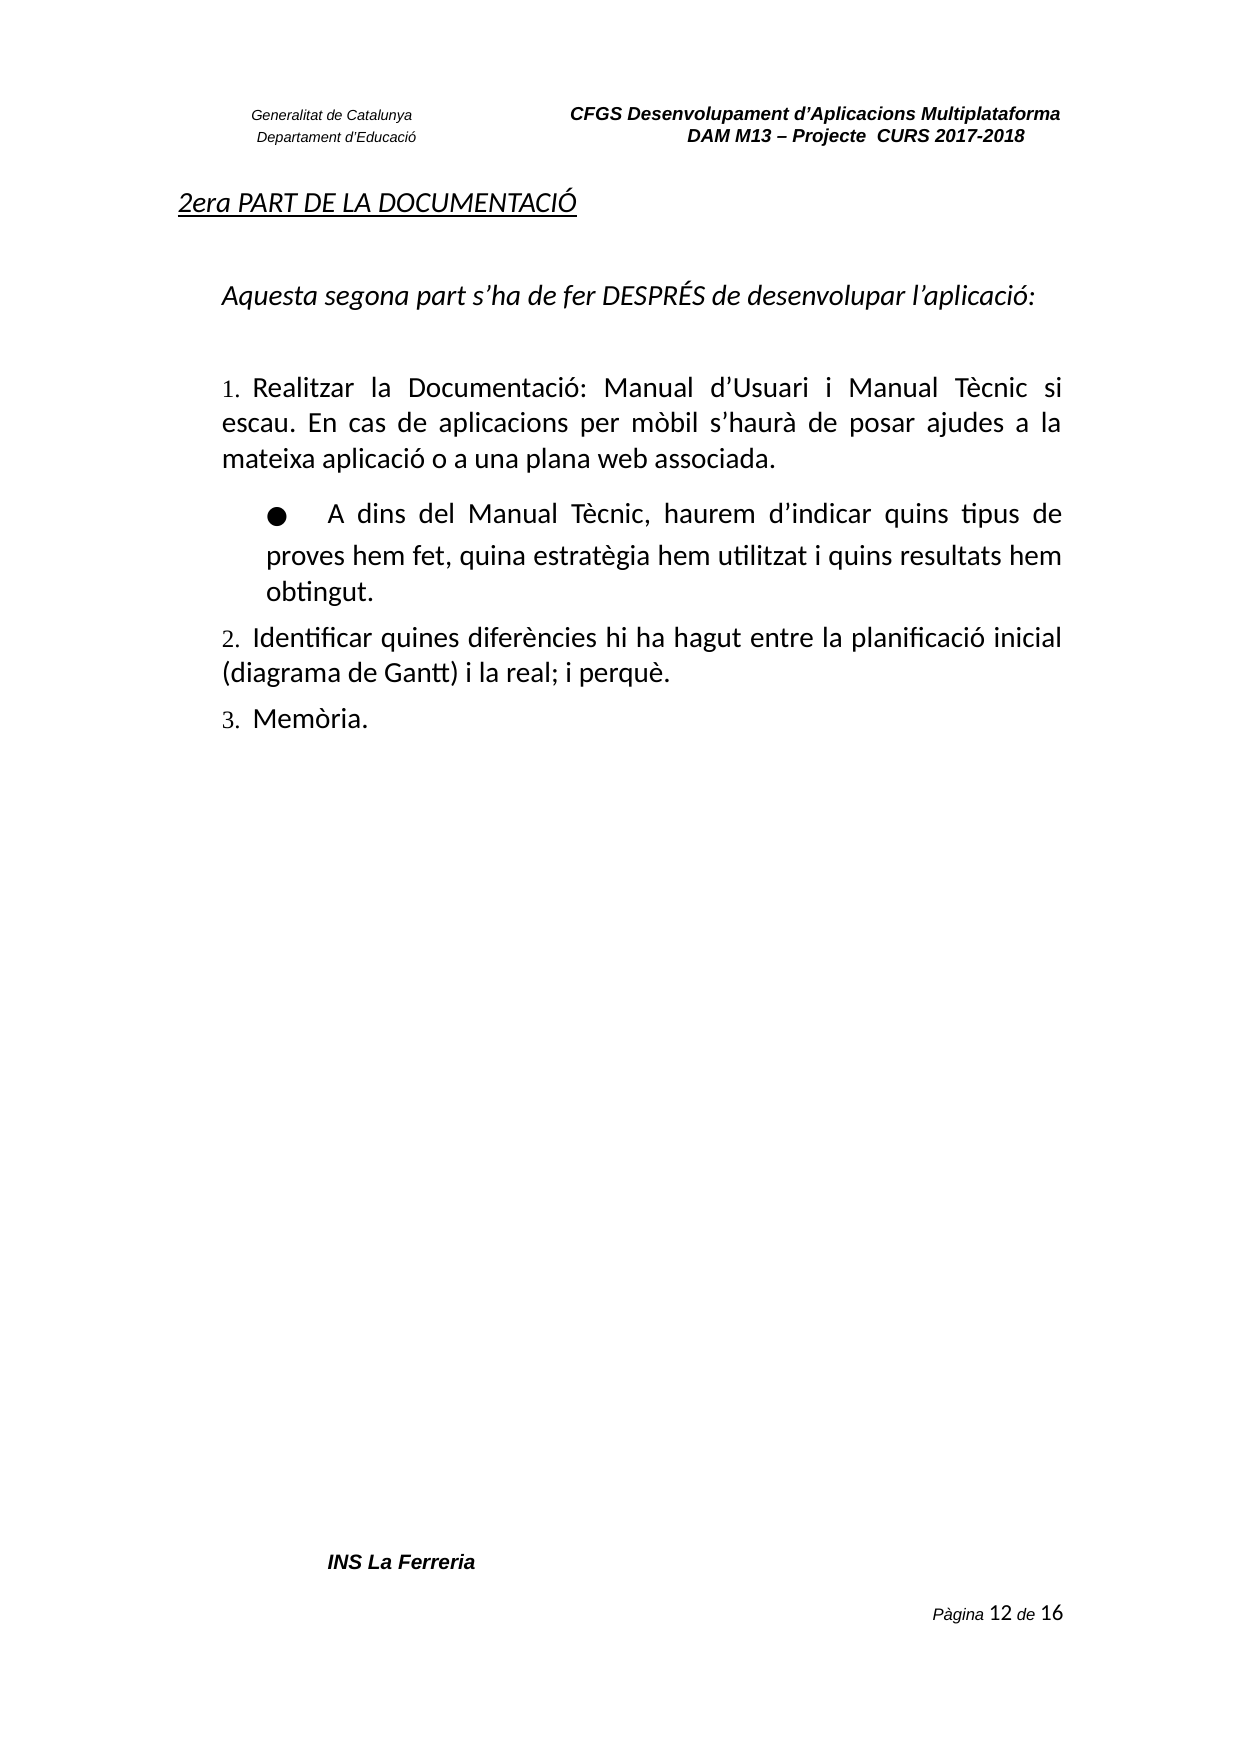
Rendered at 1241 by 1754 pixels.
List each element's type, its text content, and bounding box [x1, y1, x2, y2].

subtitle Identificar quines diferències hi ha hagut entre la planificació inicial (diagrama de Gantt) i la real; i perquè. [222, 619, 1063, 690]
picture [187, 1551, 325, 1614]
subtitle A dins del Manual Tècnic, haurem d’indicar quins tipus de proves hem fet, quina estratègia hem utilitzat i quins resultats hem obtingut. [266, 486, 1063, 608]
subtitle Realitzar la Documentació: Manual d’Usuari i Manual Tècnic si escau. En cas de aplicacions per mòbil s’haurà de posar ajudes a la mateixa aplicació o a una plana web associada. [222, 369, 1063, 476]
picture [177, 79, 253, 151]
subtitle Memòria. [222, 701, 1063, 736]
subtitle 2era PART DE LA DOCUMENTACIÓ [177, 184, 1063, 220]
subtitle Aquesta segona part s’ha de fer DESPRÉS de desenvolupar l’aplicació: [222, 277, 1063, 312]
